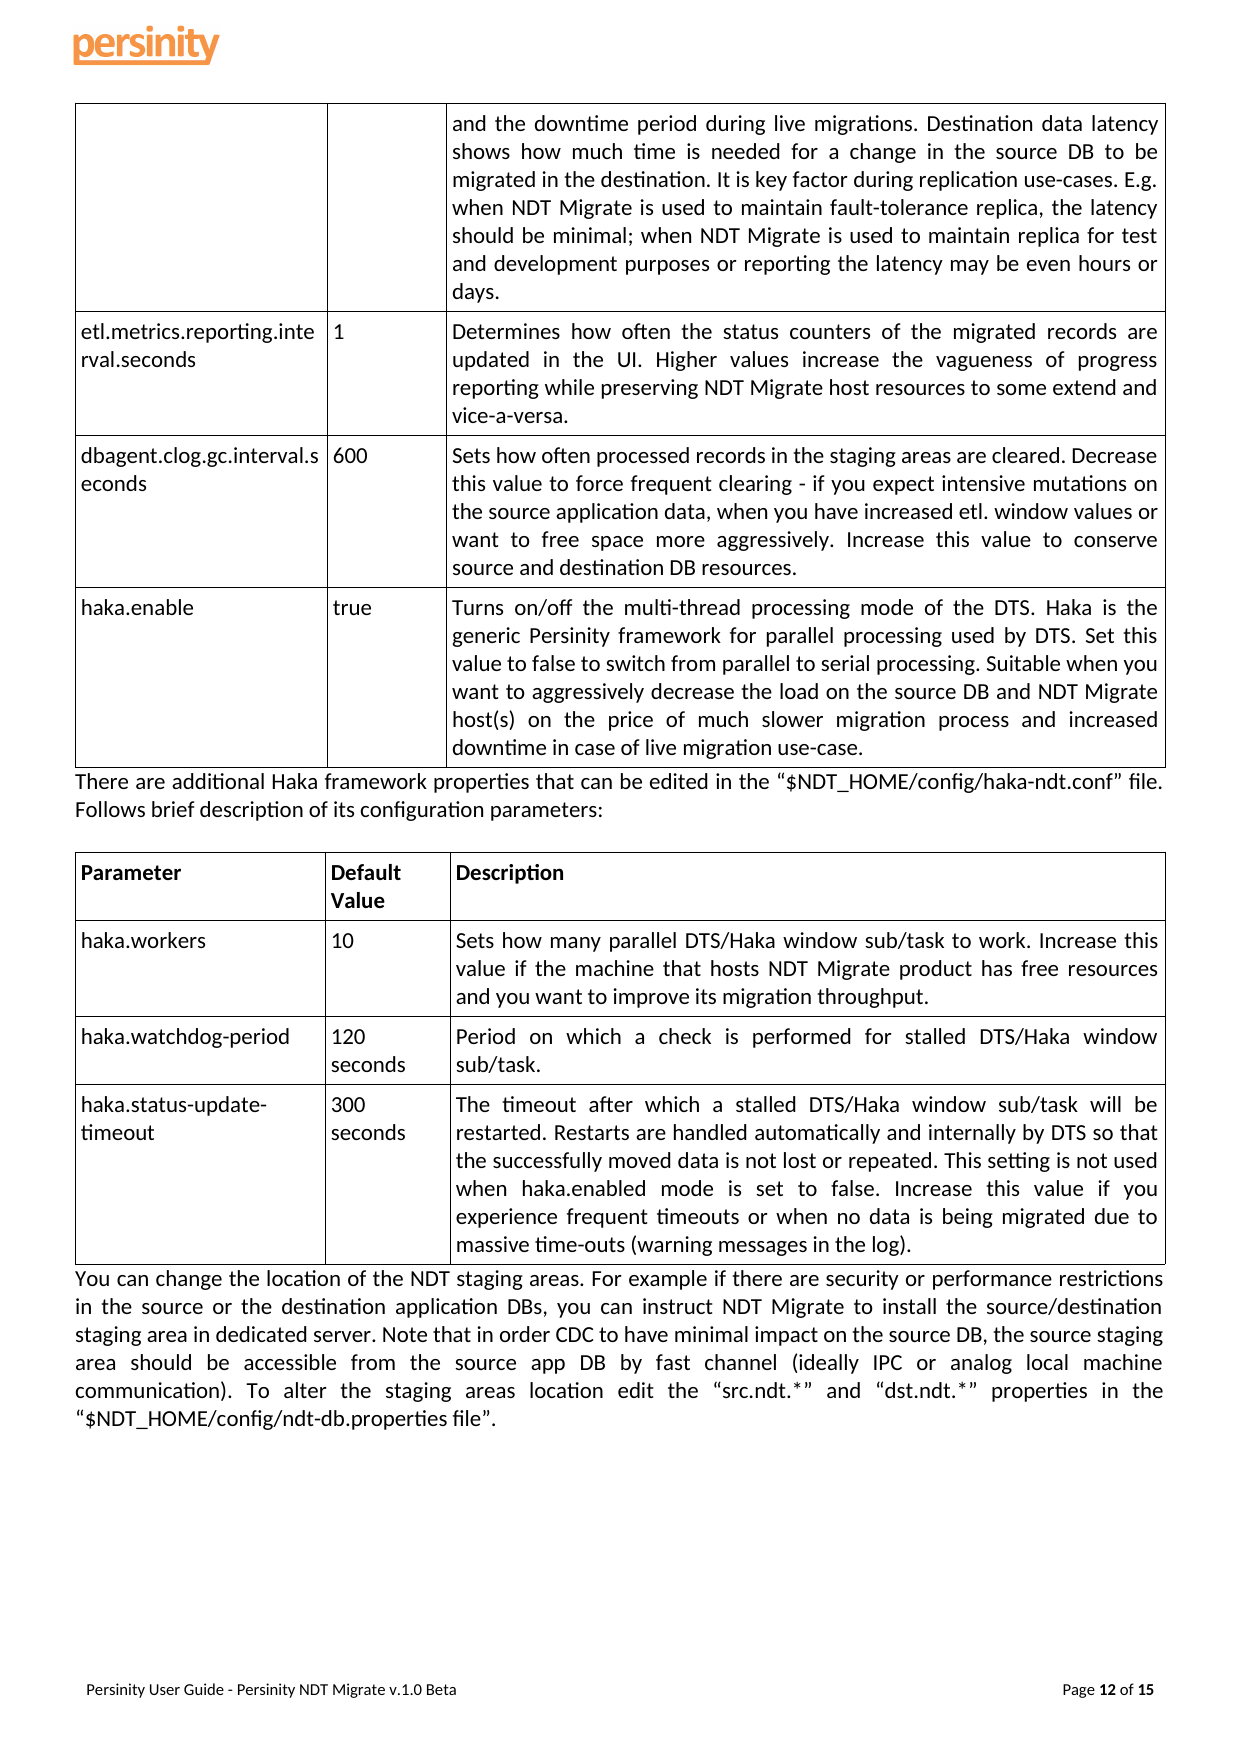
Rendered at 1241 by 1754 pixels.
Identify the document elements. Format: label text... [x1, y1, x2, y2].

table_cell Turns on/off the multi-thread processing mode of the DTS. Haka is the generic Persinity framework for parallel processing used by DTS. Set this value to false to switch from parallel to serial processing. Suitable when you want to aggressively decrease the load on the source DB and NDT Migrate host(s) on the price of much slower migration process and increased downtime in case of live migration use-case. [447, 588, 1165, 767]
table_cell 300 seconds [326, 1085, 450, 1264]
table_cell The timeout after which a stalled DTS/Haka window sub/task will be restarted. Restarts are handled automatically and internally by DTS so that the successfully moved data is not lost or repeated. This setting is not used when haka.enabled mode is set to false. Increase this value if you experience frequent timeouts or when no data is being migrated due to massive time-outs (warning messages in the log). [451, 1085, 1165, 1264]
table_cell and the downtime period during live migrations. Destination data latency shows how much time is needed for a change in the source DB to be migrated in the destination. It is key factor during replication use-cases. E.g. when NDT Migrate is used to maintain fault-tolerance replica, the latency should be minimal; when NDT Migrate is used to maintain replica for test and development purposes or reporting the latency may be even hours or days. [447, 104, 1165, 311]
table_header Default Value [326, 853, 450, 919]
table_cell 1 [328, 312, 446, 435]
table_cell [328, 104, 446, 311]
table_cell haka.status-update-timeout [76, 1085, 325, 1264]
table_header Description [451, 853, 1165, 919]
table_cell Period on which a check is performed for stalled DTS/Haka window sub/task. [451, 1017, 1165, 1084]
table_cell Determines how often the status counters of the migrated records are updated in the UI. Higher values increase the vagueness of progress reporting while preserving NDT Migrate host resources to some extend and vice-a-versa. [447, 312, 1165, 435]
table_cell Sets how many parallel DTS/Haka window sub/task to work. Increase this value if the machine that hosts NDT Migrate product has free resources and you want to improve its migration throughput. [451, 921, 1165, 1016]
table_cell 600 [328, 436, 446, 587]
text You can change the location of the NDT staging areas. For example if there are security or performance restrictions in the source or the destination application DBs, you can instruct NDT Migrate to install the source/destination staging area in dedicated server. Note that in order CDC to have minimal impact on the source DB, the source staging area should be accessible from the source app DB by fast channel (ideally IPC or analog local machine communication). To alter the staging areas location edit the “src.ndt.*” and “dst.ndt.*” properties in the “$NDT_HOME/config/ndt-db.properties file”. [75, 1265, 1165, 1432]
text There are additional Haka framework properties that can be edited in the “$NDT_HOME/config/haka-ndt.conf” file. Follows brief description of its configuration parameters: [75, 768, 1165, 823]
table_cell [76, 104, 327, 311]
table_cell haka.workers [76, 921, 325, 1016]
table_cell 120 seconds [326, 1017, 450, 1084]
table_cell dbagent.clog.gc.interval.seconds [76, 436, 327, 587]
table_cell haka.enable [76, 588, 327, 767]
table_cell true [328, 588, 446, 767]
table_cell haka.watchdog-period [76, 1017, 325, 1084]
table_cell 10 [326, 921, 450, 1016]
table_cell etl.metrics.reporting.interval.seconds [76, 312, 327, 435]
picture [72, 24, 221, 66]
table_header Parameter [76, 853, 325, 919]
table_cell Sets how often processed records in the staging areas are cleared. Decrease this value to force frequent clearing - if you expect intensive mutations on the source application data, when you have increased etl. window values or want to free space more aggressively. Increase this value to conserve source and destination DB resources. [447, 436, 1165, 587]
